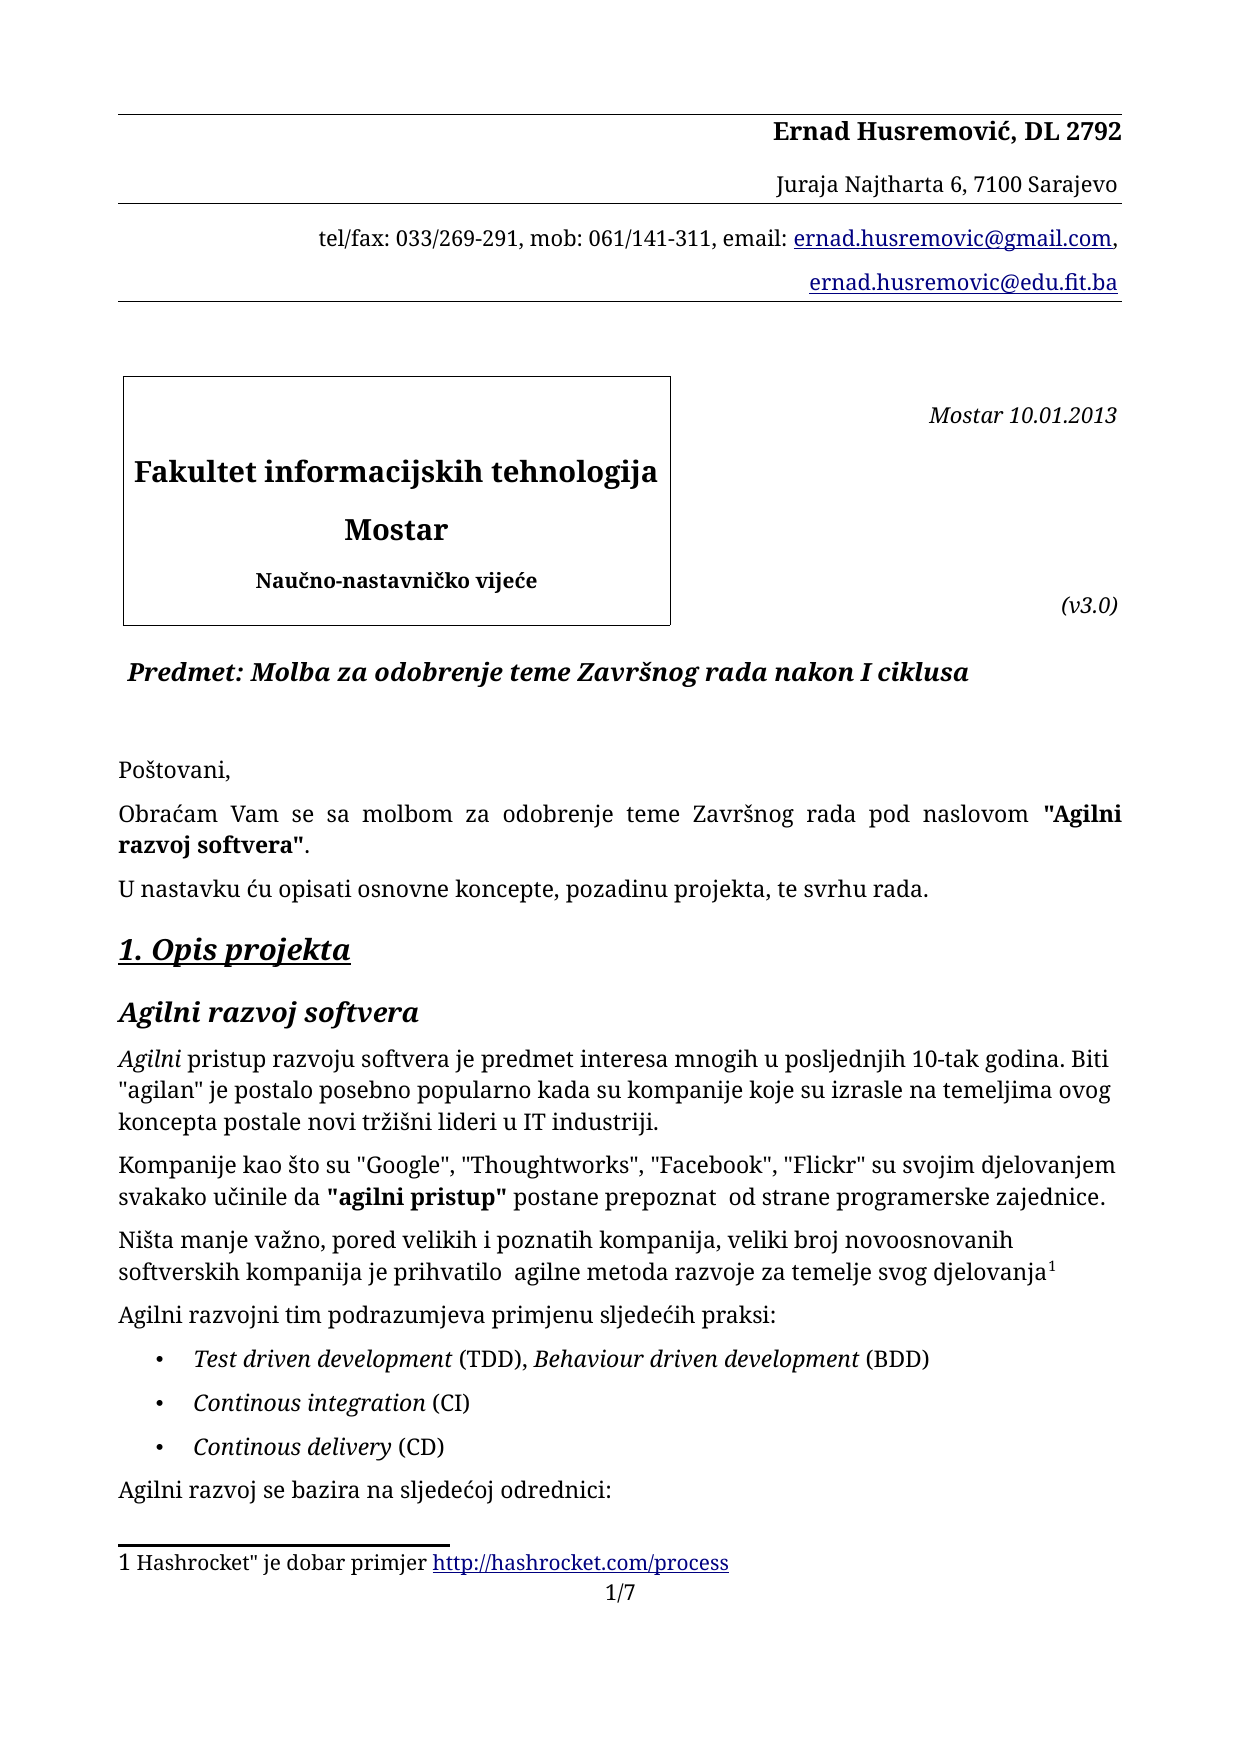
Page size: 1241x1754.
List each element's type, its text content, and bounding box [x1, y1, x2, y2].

text U nastavku ću opisati osnovne koncepte, pozadinu projekta, te svrhu rada. [118, 873, 1122, 904]
text Poštovani, [118, 754, 1122, 785]
subtitle Agilni razvoj softvera [118, 994, 1122, 1031]
text Juraja Najtharta 6, 7100 Sarajevo [118, 165, 1122, 203]
table_header Fakultet informacijskih tehnologija Mostar Naučno-nastavničko vijeće [124, 377, 670, 625]
table_header Mostar 10.01.2013 (v3.0) [807, 376, 1126, 625]
list Continous integration (CI) [156, 1387, 1122, 1418]
text tel/fax: 033/269-291, mob: 061/141-311, email: ernad.husremovic@gmail.com, ernad.husremovic@edu.fit.ba [118, 218, 1122, 301]
text Ernad Husremović, DL 2792 [118, 115, 1122, 148]
text Agilni razvojni tim podrazumjeva primjenu sljedećih praksi: [118, 1299, 1122, 1331]
table_cell [123, 694, 1126, 710]
table_header [671, 376, 807, 625]
text Ništa manje važno, pored velikih i poznatih kompanija, veliki broj novoosnovanih softverskih kompanija je prihvatilo agilne metoda razvoje za temelje svog djelovanja [118, 1224, 1122, 1287]
text Kompanije kao što su "Google", "Thoughtworks", "Facebook", "Flickr" su svojim djelovanjem svakako učinile da "agilni pristup" postane prepoznat od strane programerske zajednice. [118, 1149, 1122, 1212]
text Obraćam Vam se sa molbom za odobrenje teme Završnog rada pod naslovom "Agilni razvoj softvera". [118, 798, 1122, 860]
text Agilni pristup razvoju softvera je predmet interesa mnogih u posljednjih 10-tak godina. Biti "agilan" je postalo posebno popularno kada su kompanije koje su izrasle na temeljima ovog koncepta postale novi tržišni lideri u IT industriji. [118, 1043, 1122, 1137]
text Hashrocket" je dobar primjer http://hashrocket.com/process [118, 1546, 1122, 1577]
text Agilni razvoj se bazira na sljedećoj odrednici: [118, 1474, 1122, 1506]
subtitle 1. Opis projekta [118, 929, 1122, 969]
list Test driven development (TDD), Behaviour driven development (BDD) [156, 1343, 1122, 1374]
list Continous delivery (CD) [156, 1431, 1122, 1462]
table_cell Predmet: Molba za odobrenje teme Završnog rada nakon I ciklusa [123, 625, 1126, 694]
